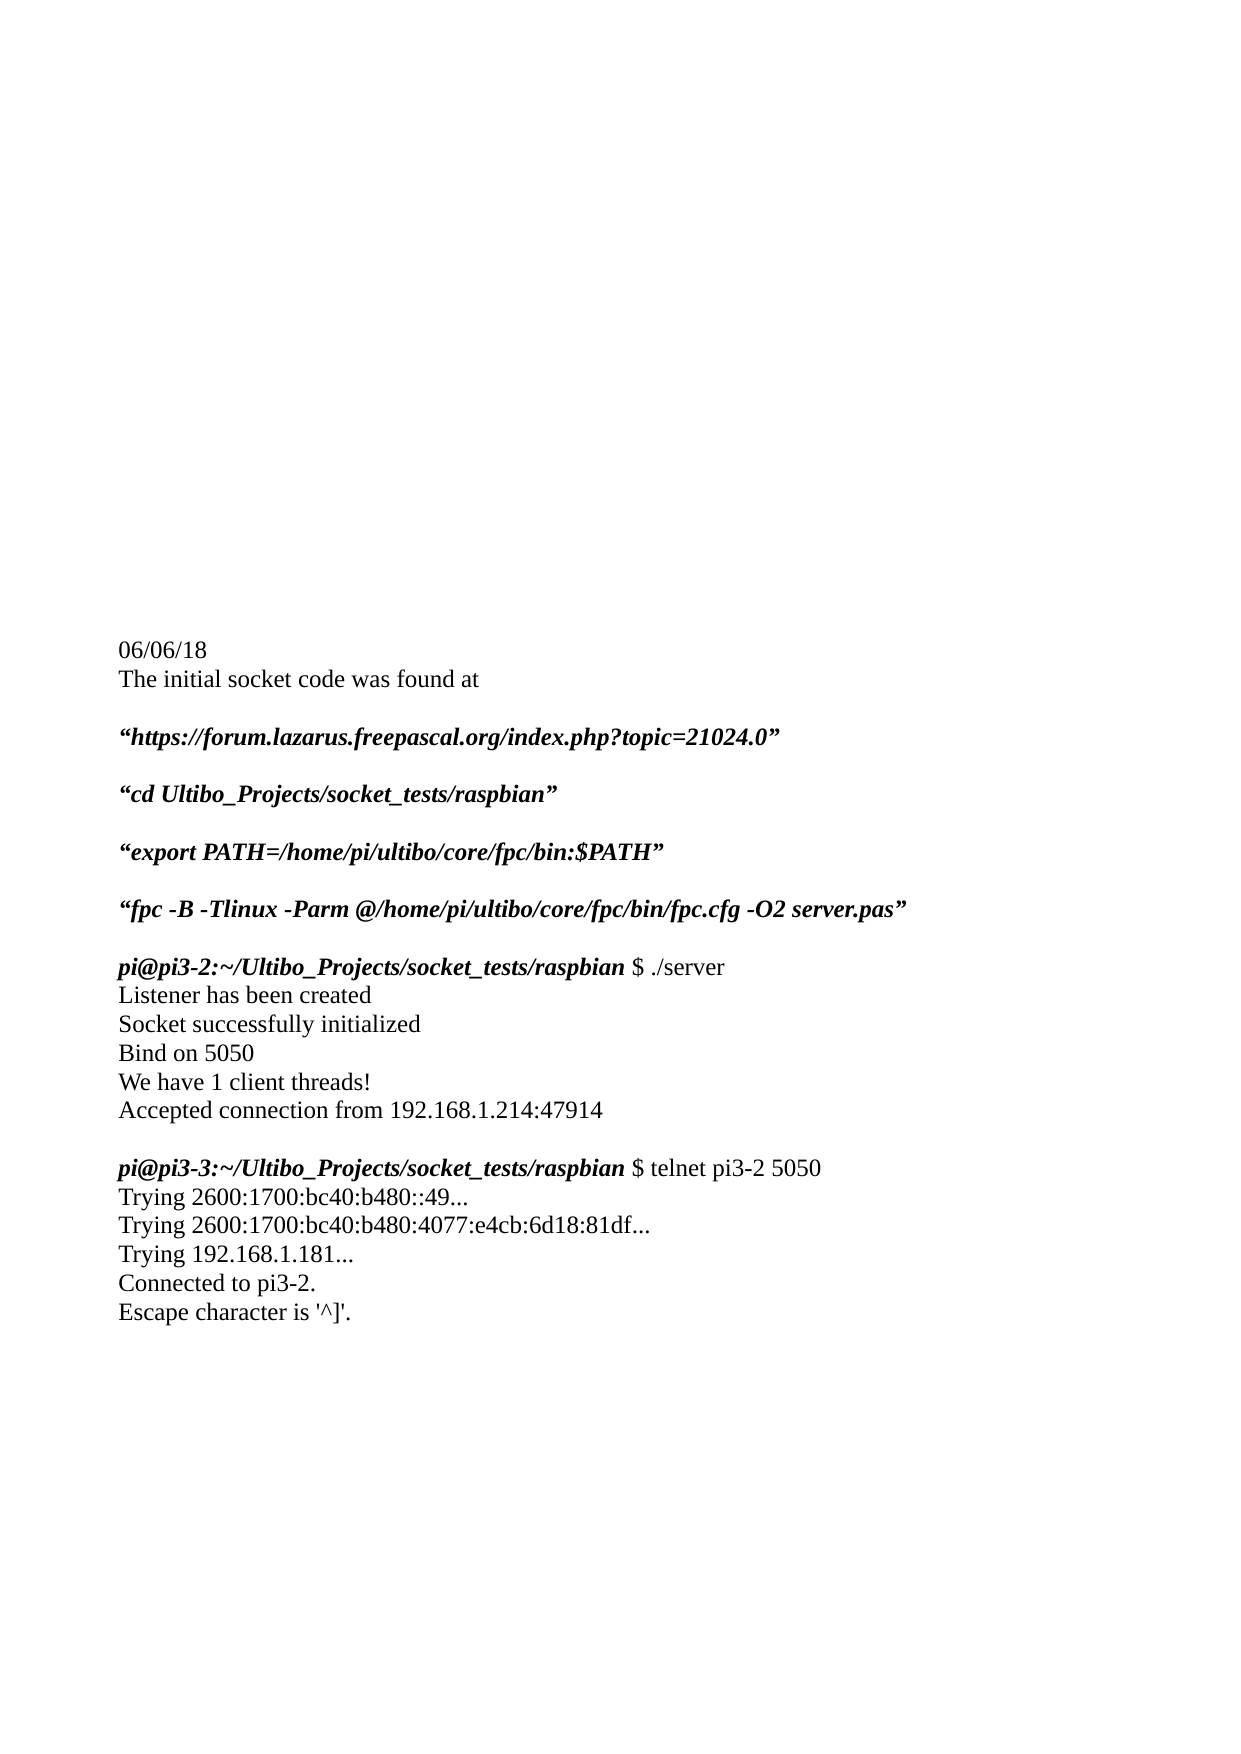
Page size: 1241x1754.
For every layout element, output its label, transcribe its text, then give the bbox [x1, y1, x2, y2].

text “cd Ultibo_Projects/socket_tests/raspbian” [118, 779, 1122, 808]
text “fpc -B -Tlinux -Parm @/home/pi/ultibo/core/fpc/bin/fpc.cfg -O2 server.pas” [118, 894, 1122, 923]
text Escape character is '^]'. [118, 1297, 1122, 1326]
text pi@pi3-2:~/Ultibo_Projects/socket_tests/raspbian $ ./server [118, 952, 1122, 981]
text “https://forum.lazarus.freepascal.org/index.php?topic=21024.0” [118, 722, 1122, 751]
text Trying 2600:1700:bc40:b480::49... [118, 1182, 1122, 1211]
text Bind on 5050 [118, 1038, 1122, 1067]
text Trying 2600:1700:bc40:b480:4077:e4cb:6d18:81df... [118, 1211, 1122, 1239]
text Trying 192.168.1.181... [118, 1239, 1122, 1268]
text Connected to pi3-2. [118, 1268, 1122, 1297]
text Accepted connection from 192.168.1.214:47914 [118, 1096, 1122, 1124]
text 06/06/18 [118, 636, 1122, 664]
text Listener has been created [118, 981, 1122, 1009]
text The initial socket code was found at [118, 664, 1122, 693]
text Socket successfully initialized [118, 1009, 1122, 1038]
text We have 1 client threads! [118, 1067, 1122, 1096]
text pi@pi3-3:~/Ultibo_Projects/socket_tests/raspbian $ telnet pi3-2 5050 [118, 1153, 1122, 1182]
text “export PATH=/home/pi/ultibo/core/fpc/bin:$PATH” [118, 837, 1122, 866]
